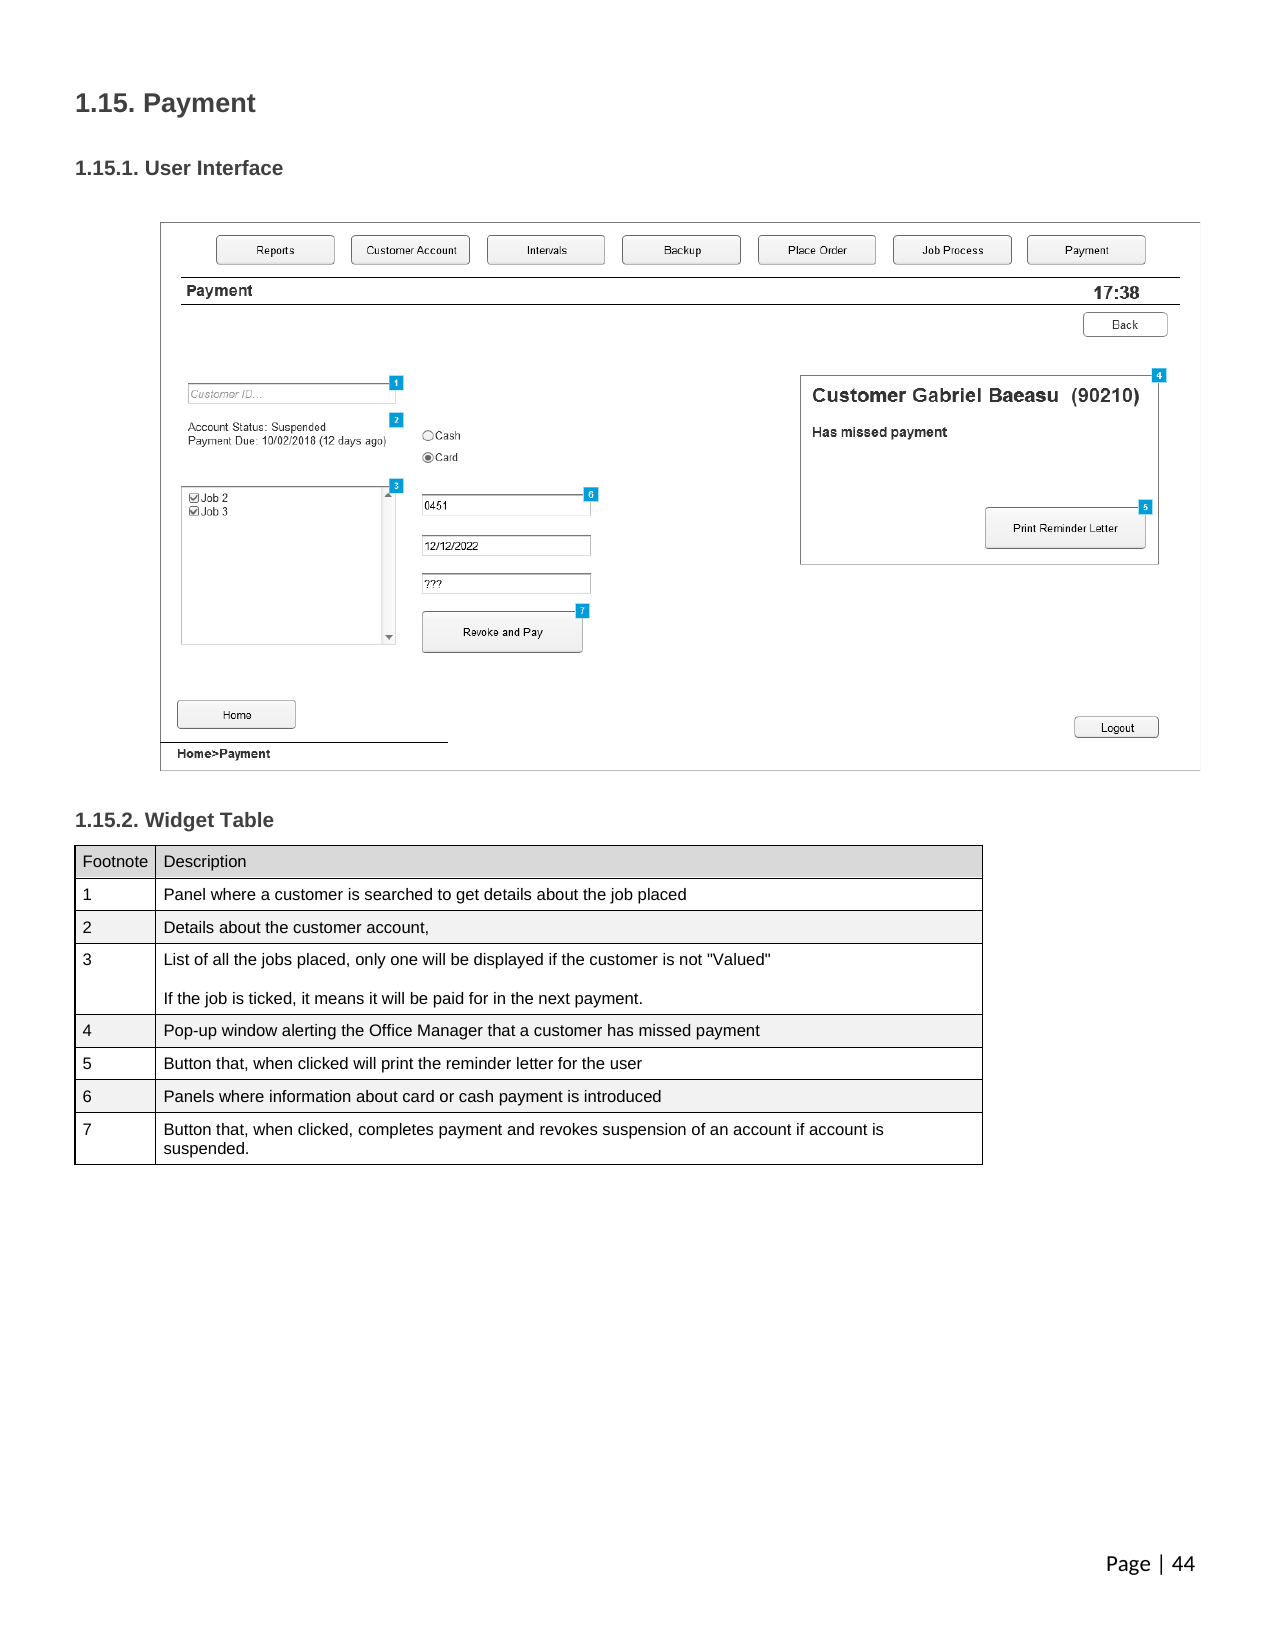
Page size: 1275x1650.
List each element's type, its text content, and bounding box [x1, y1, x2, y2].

subtitle User Interface [75, 156, 1200, 180]
table_cell 7 [76, 1113, 155, 1164]
subtitle Widget Table [75, 808, 1200, 832]
table_cell Panels where information about card or cash payment is introduced [156, 1080, 982, 1112]
table_cell Button that, when clicked will print the reminder letter for the user [156, 1048, 982, 1079]
table_cell Panel where a customer is searched to get details about the job placed [156, 879, 982, 910]
table_cell 1 [76, 879, 155, 910]
table_cell 2 [76, 911, 155, 943]
subtitle Payment [75, 87, 1200, 119]
table_cell Pop-up window alerting the Office Manager that a customer has missed payment [156, 1015, 982, 1047]
table_cell 4 [76, 1015, 155, 1047]
table_cell 3 [76, 944, 155, 1014]
table_header Footnote [76, 846, 155, 877]
table_cell Details about the customer account, [156, 911, 982, 943]
table_cell 5 [76, 1048, 155, 1079]
table_header Description [156, 846, 982, 877]
table_cell 6 [76, 1080, 155, 1112]
table_cell List of all the jobs placed, only one will be displayed if the customer is not "Valued" If the job is ticked, it means it will be paid for in the next payment. [156, 944, 982, 1014]
table_cell Button that, when clicked, completes payment and revokes suspension of an account if account is suspended. [156, 1113, 982, 1164]
